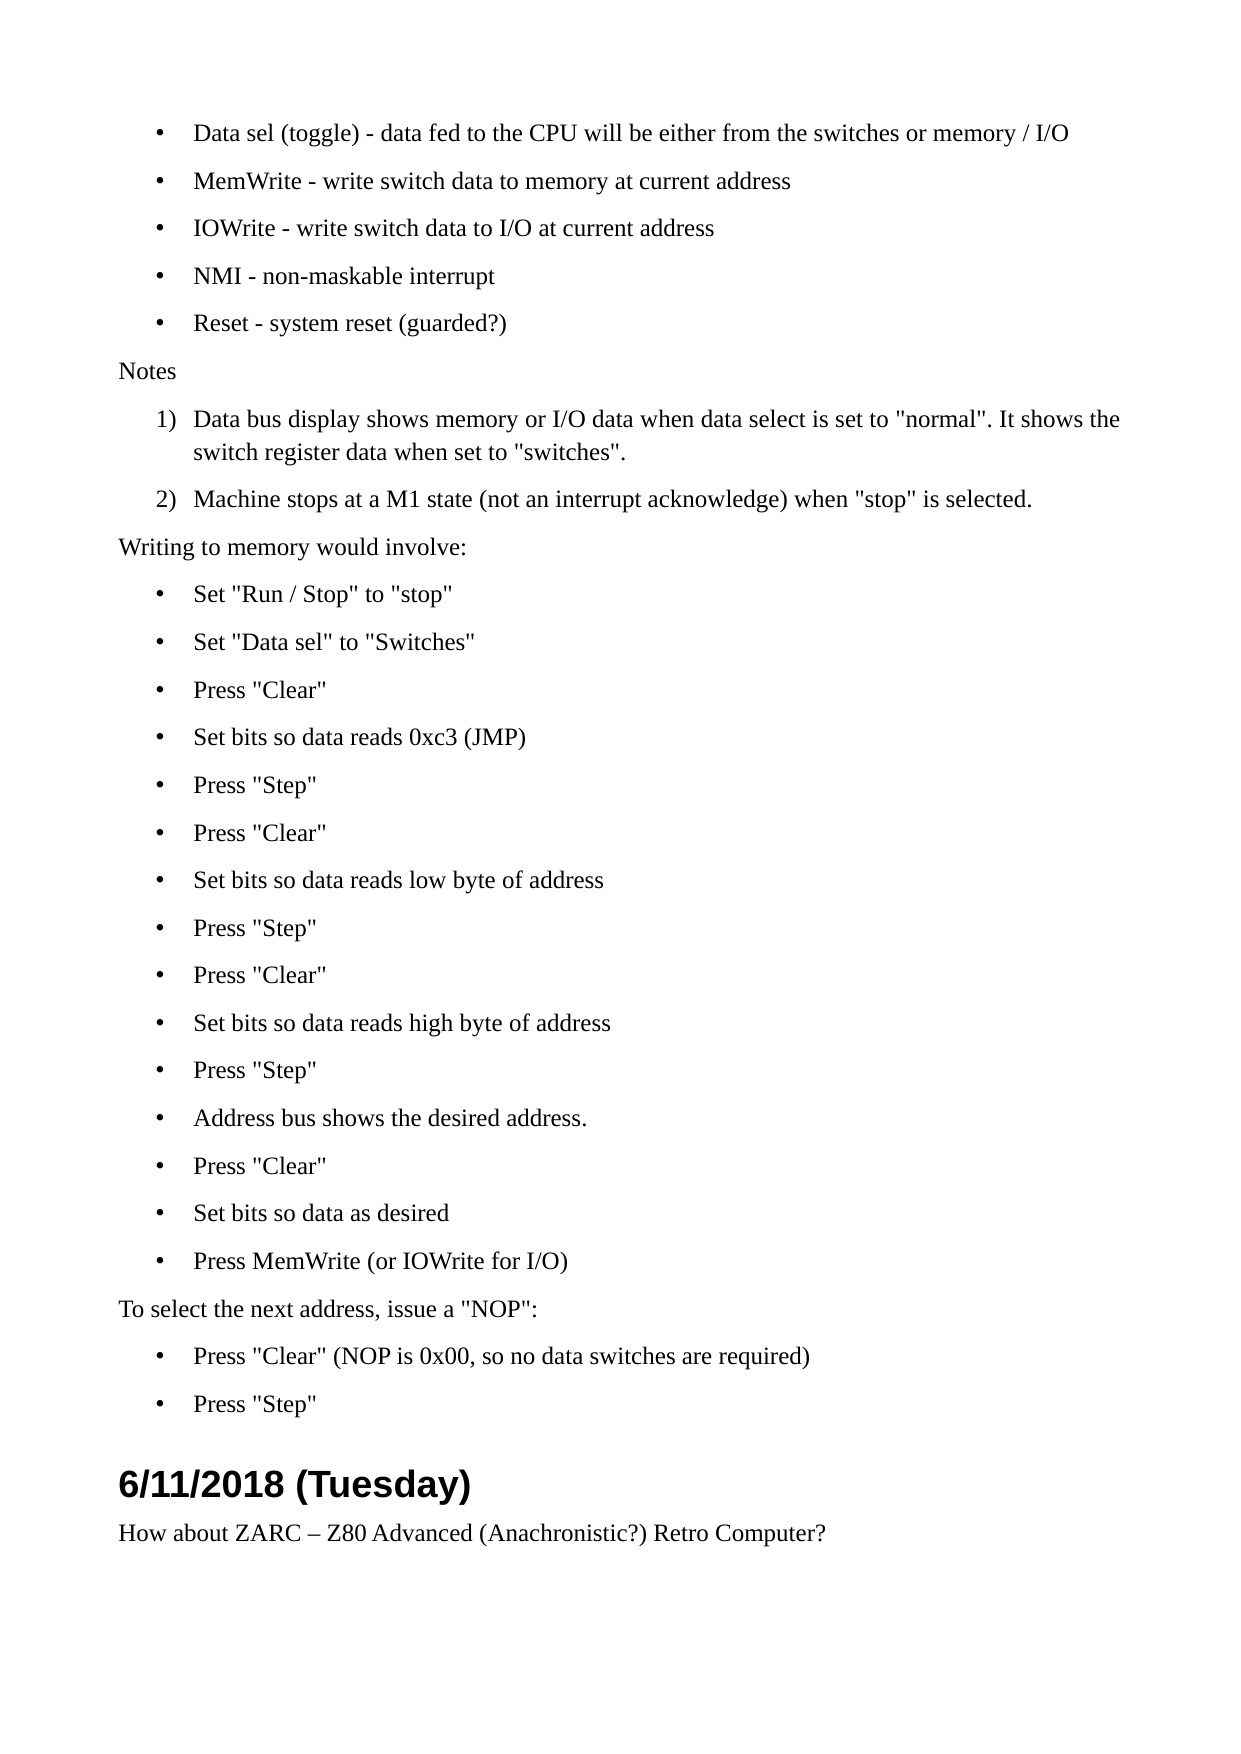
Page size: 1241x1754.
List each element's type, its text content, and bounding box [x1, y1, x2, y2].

list Set bits so data reads 0xc3 (JMP) [156, 722, 1122, 751]
list Press "Step" [156, 1389, 1122, 1418]
list Data bus display shows memory or I/O data when data select is set to "normal". It shows the switch register data when set to "switches". [156, 404, 1122, 466]
list Set "Run / Stop" to "stop" [156, 579, 1122, 608]
list IOWrite - write switch data to I/O at current address [156, 213, 1122, 242]
list NMI - non-maskable interrupt [156, 261, 1122, 290]
list Press "Step" [156, 770, 1122, 799]
list Press "Clear" [156, 818, 1122, 846]
list Press "Step" [156, 913, 1122, 942]
list Press "Step" [156, 1056, 1122, 1084]
subtitle 6/11/2018 (Tuesday) [118, 1461, 1122, 1505]
list Machine stops at a M1 state (not an interrupt acknowledge) when "stop" is selected. [156, 484, 1122, 513]
list Reset - system reset (guarded?) [156, 308, 1122, 337]
text Writing to memory would involve: [118, 532, 1122, 561]
text To select the next address, issue a "NOP": [118, 1294, 1122, 1322]
text How about ZARC – Z80 Advanced (Anachronistic?) Retro Computer? [118, 1518, 1122, 1546]
list Press "Clear" [156, 1151, 1122, 1179]
list Data sel (toggle) - data fed to the CPU will be either from the switches or memory / I/O [156, 118, 1122, 147]
list Set bits so data reads high byte of address [156, 1008, 1122, 1037]
list Set bits so data reads low byte of address [156, 865, 1122, 894]
text Notes [118, 356, 1122, 385]
list MemWrite - write switch data to memory at current address [156, 166, 1122, 194]
list Set bits so data as desired [156, 1198, 1122, 1227]
list Press "Clear" (NOP is 0x00, so no data switches are required) [156, 1341, 1122, 1370]
list Address bus shows the desired address. [156, 1103, 1122, 1132]
list Press "Clear" [156, 960, 1122, 989]
list Press "Clear" [156, 675, 1122, 703]
list Set "Data sel" to "Switches" [156, 627, 1122, 656]
list Press MemWrite (or IOWrite for I/O) [156, 1246, 1122, 1275]
